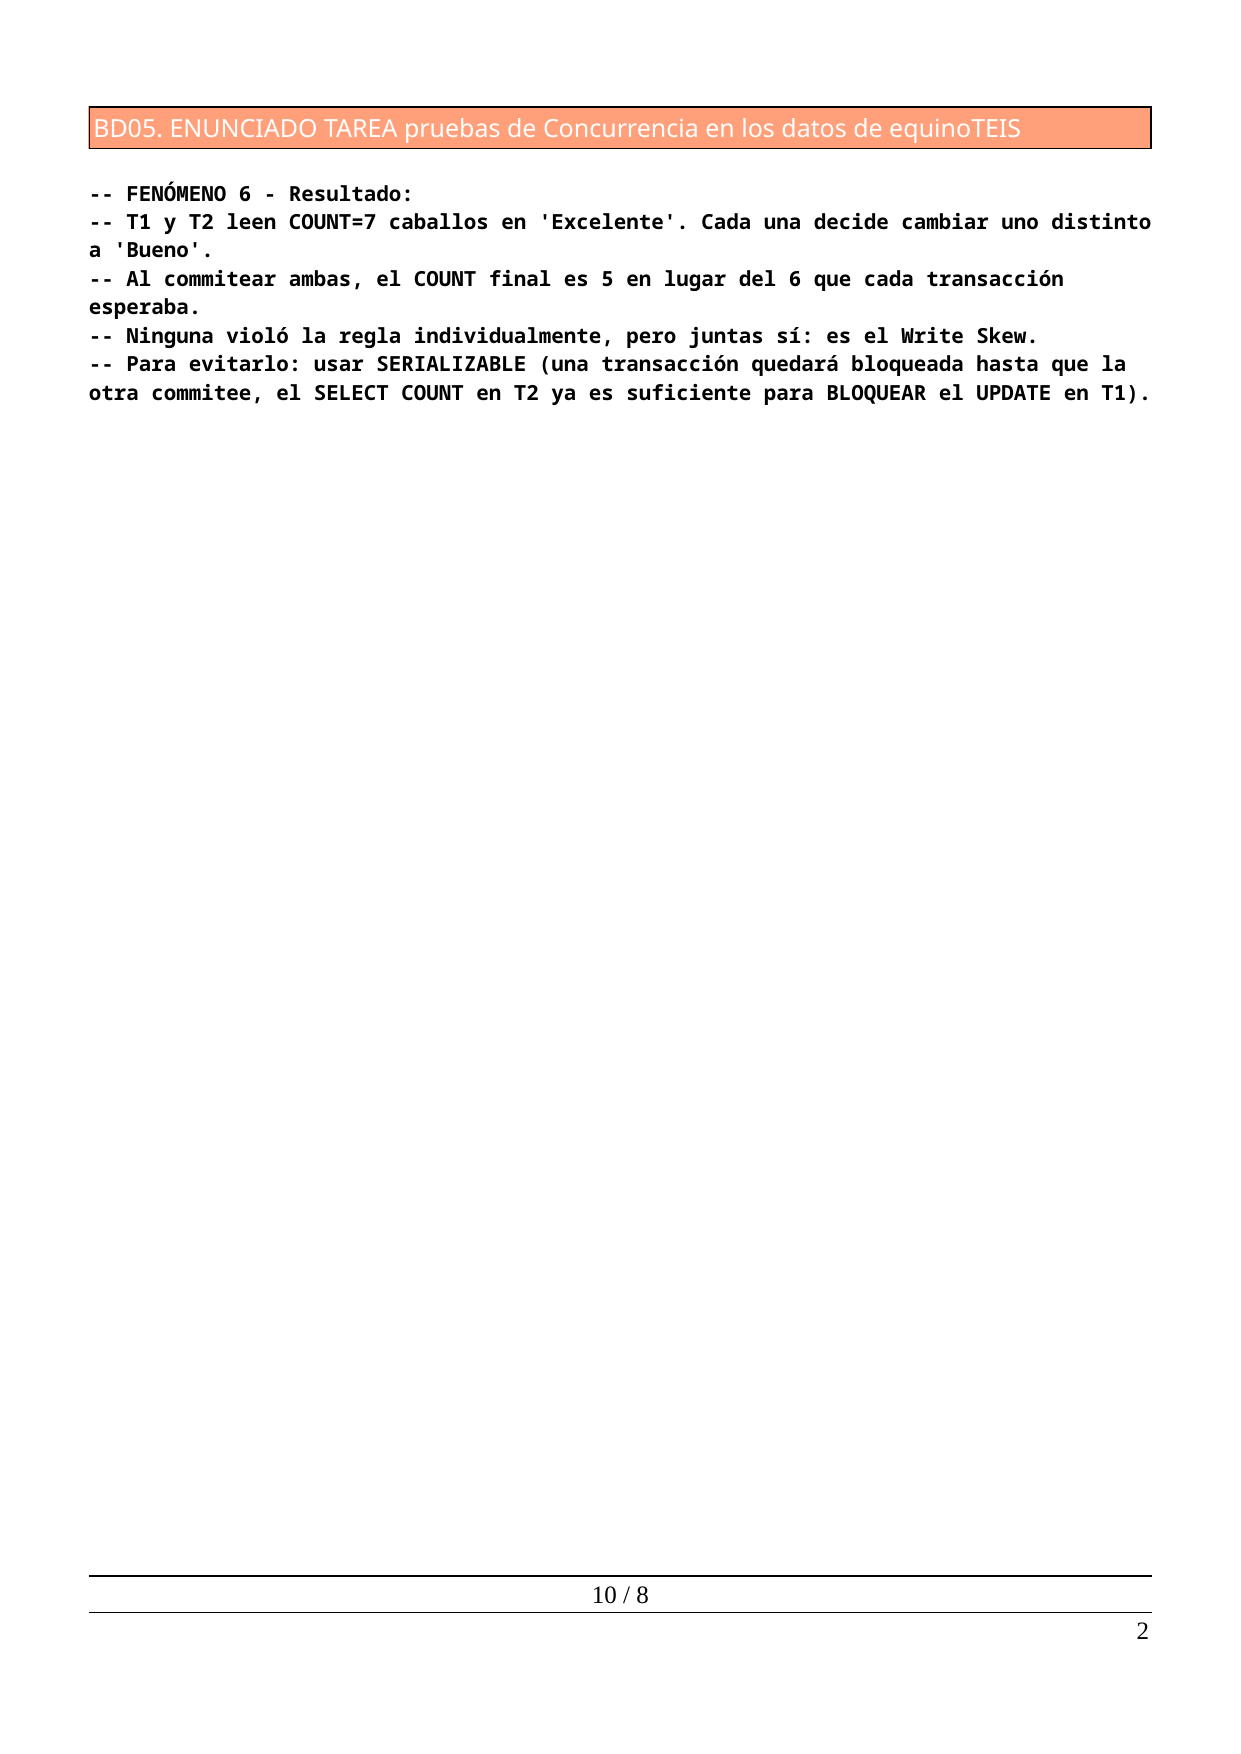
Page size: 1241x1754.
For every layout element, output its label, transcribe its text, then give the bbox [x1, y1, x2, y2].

text -- T1 y T2 leen COUNT=7 caballos en 'Excelente'. Cada una decide cambiar uno distinto a 'Bueno'. [88, 207, 1152, 264]
text -- FENÓMENO 6 - Resultado: [88, 179, 1152, 207]
text -- Al commitear ambas, el COUNT final es 5 en lugar del 6 que cada transacción esperaba. [88, 264, 1152, 321]
text -- Para evitarlo: usar SERIALIZABLE (una transacción quedará bloqueada hasta que la otra commitee, el SELECT COUNT en T2 ya es suficiente para BLOQUEAR el UPDATE en T1). [88, 349, 1152, 406]
text -- Ninguna violó la regla individualmente, pero juntas sí: es el Write Skew. [88, 321, 1152, 349]
